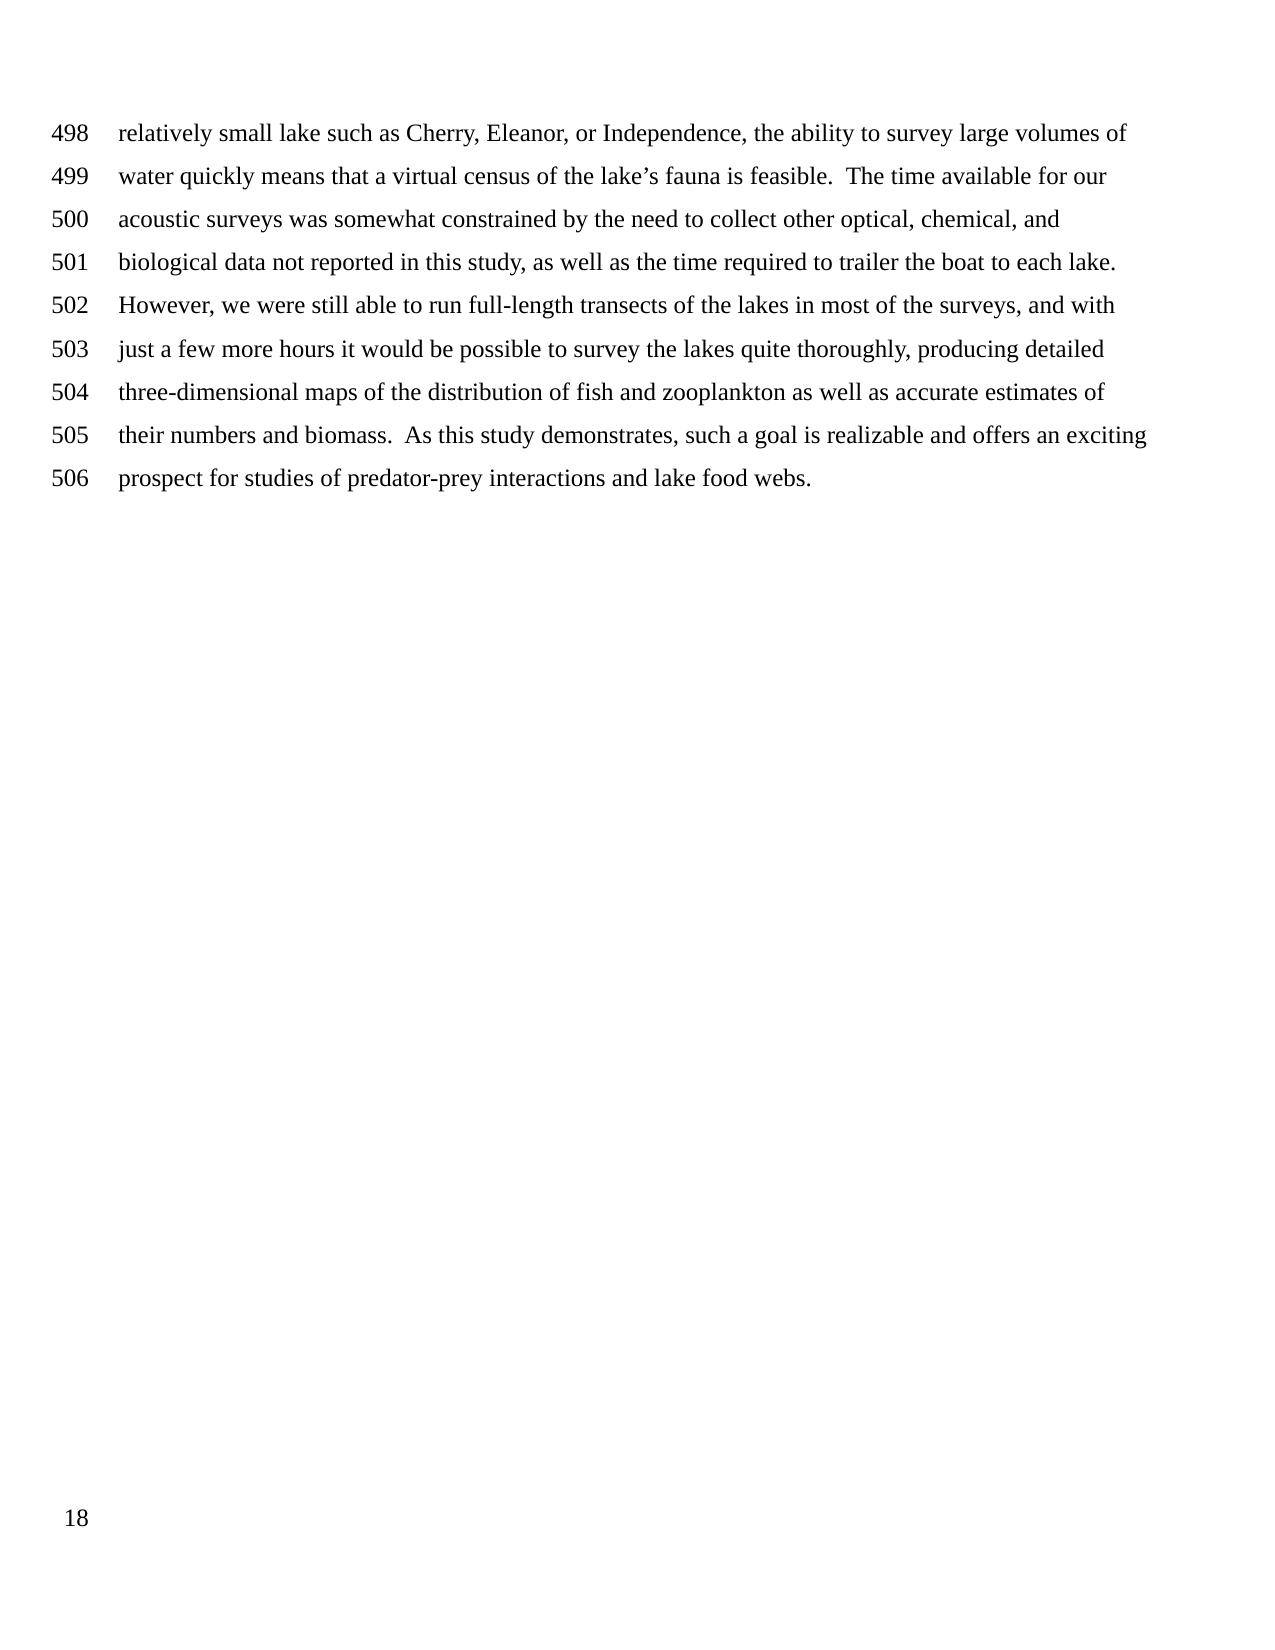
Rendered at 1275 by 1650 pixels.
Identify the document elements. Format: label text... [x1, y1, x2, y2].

text relatively small lake such as Cherry, Eleanor, or Independence, the ability to survey large volumes of water quickly means that a virtual census of the lake’s fauna is feasible. The time available for our acoustic surveys was somewhat constrained by the need to collect other optical, chemical, and biological data not reported in this study, as well as the time required to trailer the boat to each lake. However, we were still able to run full-length transects of the lakes in most of the surveys, and with just a few more hours it would be possible to survey the lakes quite thoroughly, producing detailed three-dimensional maps of the distribution of fish and zooplankton as well as accurate estimates of their numbers and biomass. As this study demonstrates, such a goal is realizable and offers an exciting prospect for studies of predator-prey interactions and lake food webs. [118, 118, 1157, 492]
